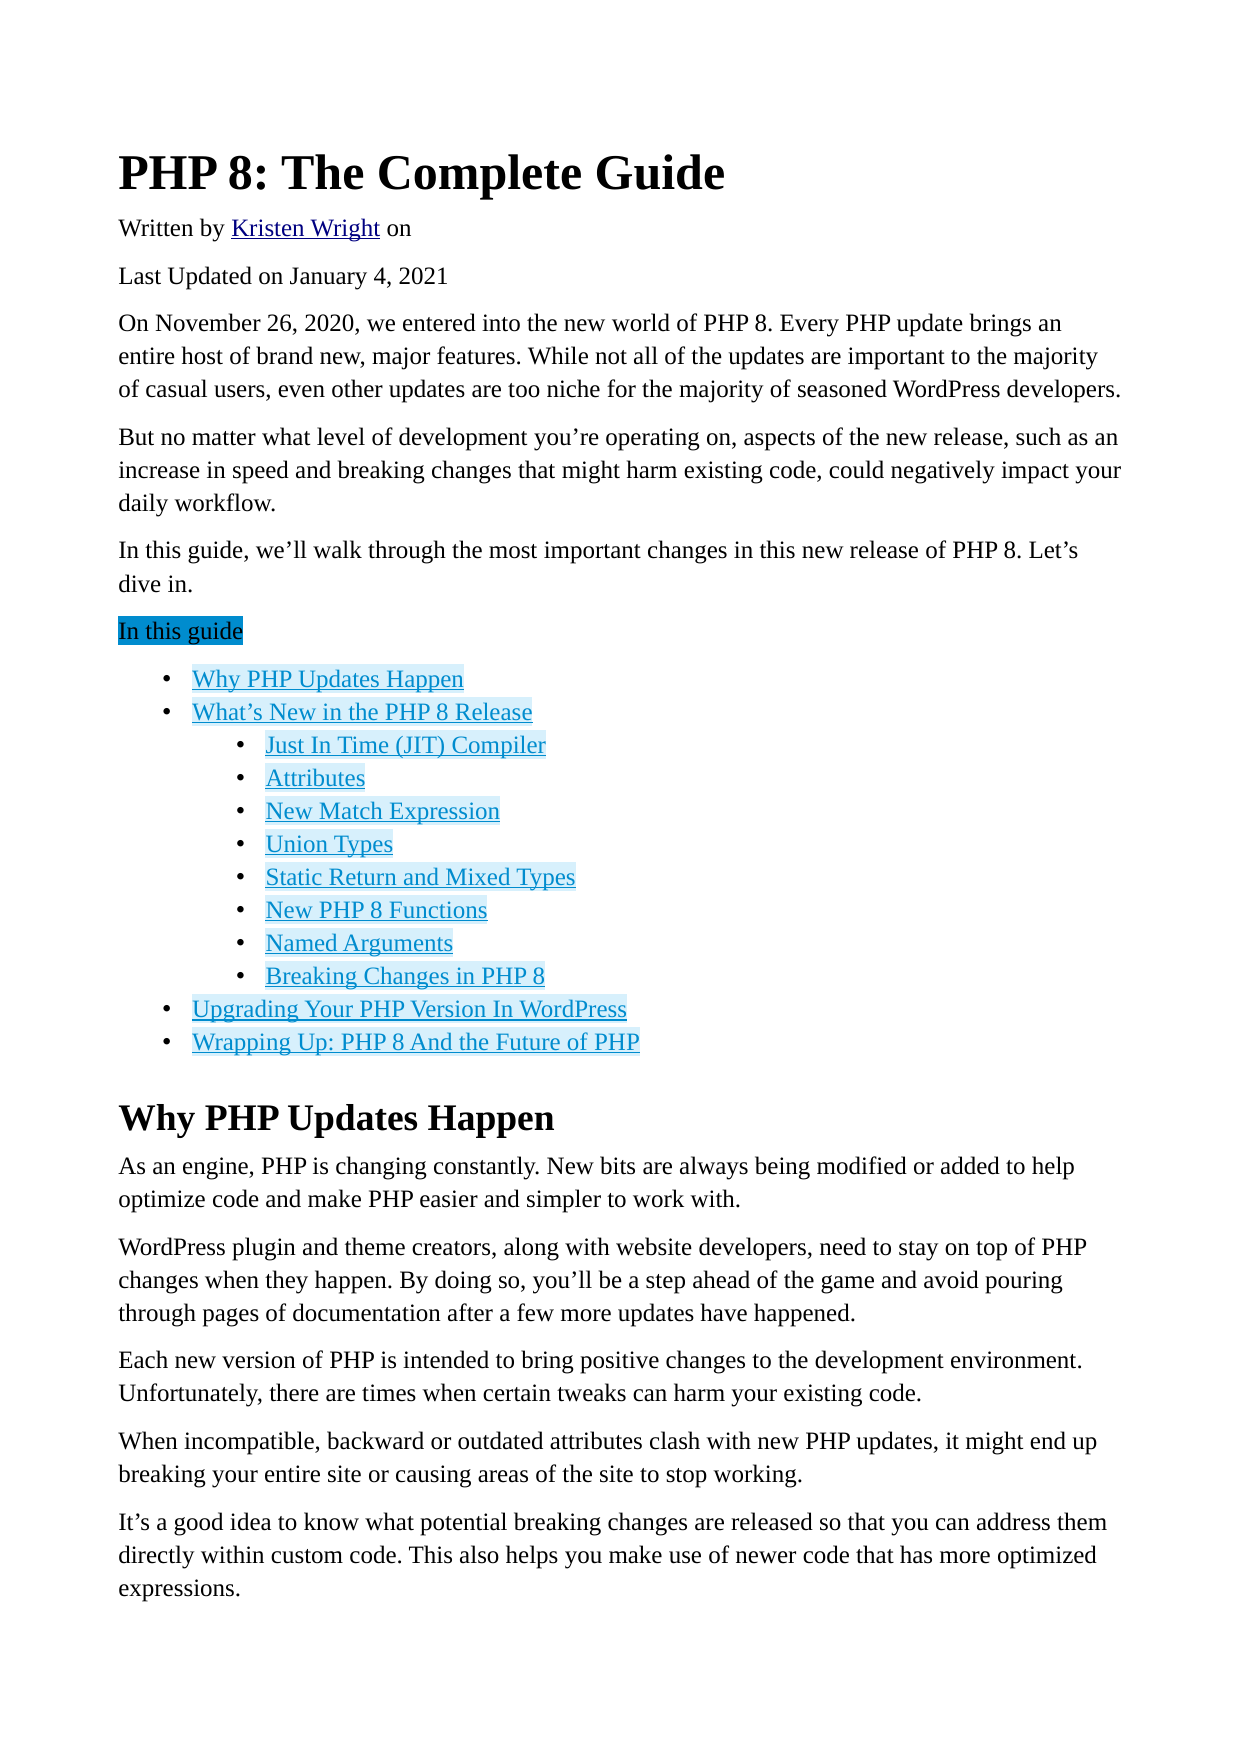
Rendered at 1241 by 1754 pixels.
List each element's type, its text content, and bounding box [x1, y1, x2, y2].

list Why PHP Updates Happen [162, 664, 1122, 693]
text WordPress plugin and theme creators, along with website developers, need to stay on top of PHP changes when they happen. By doing so, you’ll be a step ahead of the game and avoid pouring through pages of documentation after a few more updates have happened. [118, 1232, 1122, 1327]
list Upgrading Your PHP Version In WordPress [162, 994, 1122, 1023]
text Written by Kristen Wright on [118, 213, 1122, 242]
list New PHP 8 Functions [236, 895, 1122, 924]
text In this guide, we’ll walk through the most important changes in this new release of PHP 8. Let’s dive in. [118, 536, 1122, 597]
text Each new version of PHP is intended to bring positive changes to the development environment. Unfortunately, there are times when certain tweaks can harm your existing code. [118, 1345, 1122, 1407]
subtitle PHP 8: The Complete Guide [118, 143, 1122, 201]
list Static Return and Mixed Types [236, 862, 1122, 891]
text As an engine, PHP is changing constantly. New bits are always being modified or added to help optimize code and make PHP easier and simpler to work with. [118, 1151, 1122, 1213]
text Last Updated on January 4, 2021 [118, 261, 1122, 289]
list Named Arguments [236, 928, 1122, 957]
list New Match Expression [236, 796, 1122, 825]
text When incompatible, backward or outdated attributes clash with new PHP updates, it might end up breaking your entire site or causing areas of the site to stop working. [118, 1426, 1122, 1488]
text On November 26, 2020, we entered into the new world of PHP 8. Every PHP update brings an entire host of brand new, major features. While not all of the updates are important to the majority of casual users, even other updates are too niche for the majority of seasoned WordPress developers. [118, 308, 1122, 403]
text It’s a good idea to know what potential breaking changes are released so that you can address them directly within custom code. This also helps you make use of newer code that has more optimized expressions. [118, 1507, 1122, 1601]
list Just In Time (JIT) Compiler [236, 730, 1122, 759]
list Union Types [236, 829, 1122, 858]
list Attributes [236, 763, 1122, 792]
text But no matter what level of development you’re operating on, aspects of the new release, such as an increase in speed and breaking changes that might harm existing code, could negatively impact your daily workflow. [118, 422, 1122, 517]
subtitle Why PHP Updates Happen [118, 1096, 1122, 1139]
list What’s New in the PHP 8 Release [162, 697, 1122, 726]
list Wrapping Up: PHP 8 And the Future of PHP [162, 1027, 1122, 1056]
picture [309, 1034, 314, 1045]
text In this guide [118, 616, 1122, 645]
list Breaking Changes in PHP 8 [236, 961, 1122, 990]
